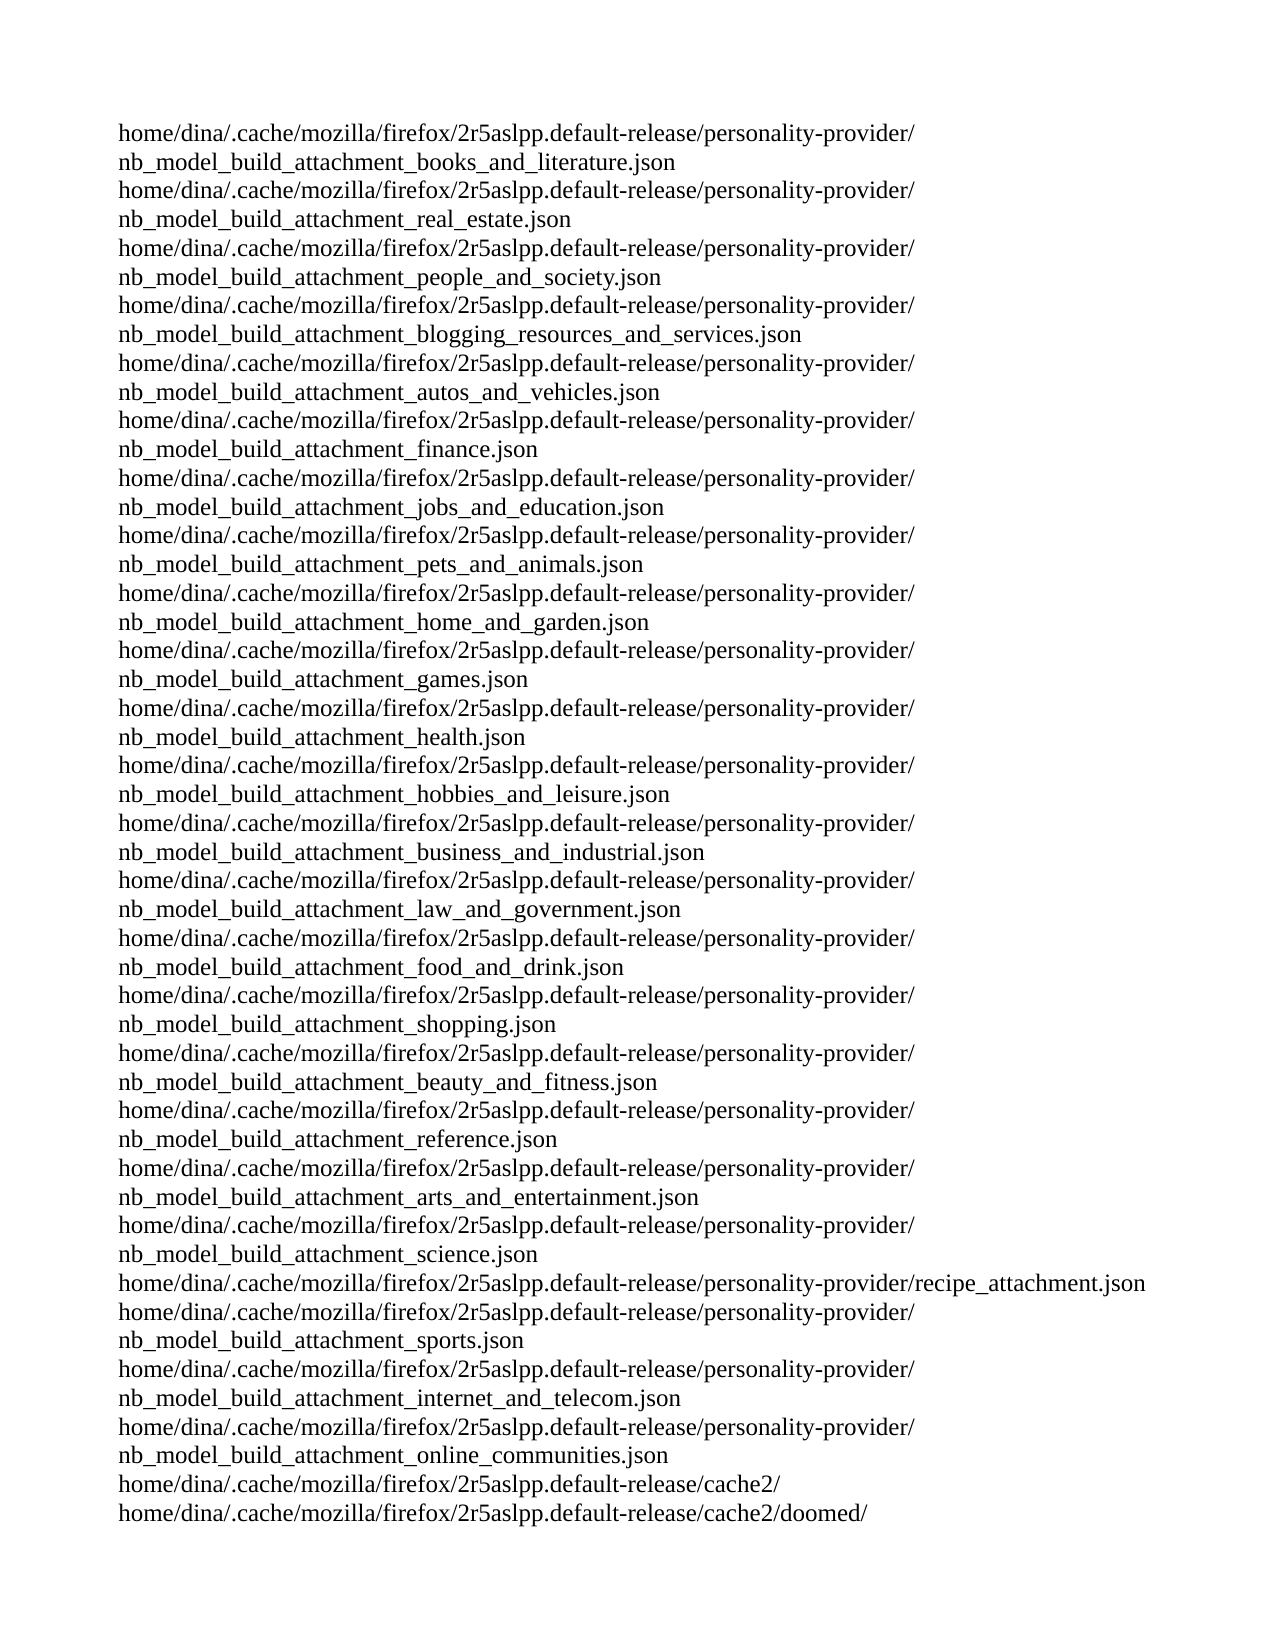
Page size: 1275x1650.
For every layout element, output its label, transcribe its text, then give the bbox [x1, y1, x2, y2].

text home/dina/.cache/mozilla/firefox/2r5aslpp.default-release/cache2/ [118, 1469, 1157, 1498]
text home/dina/.cache/mozilla/firefox/2r5aslpp.default-release/personality-provider/nb_model_build_attachment_food_and_drink.json [118, 923, 1157, 981]
text home/dina/.cache/mozilla/firefox/2r5aslpp.default-release/personality-provider/nb_model_build_attachment_health.json [118, 693, 1157, 751]
text home/dina/.cache/mozilla/firefox/2r5aslpp.default-release/personality-provider/nb_model_build_attachment_reference.json [118, 1096, 1157, 1153]
text home/dina/.cache/mozilla/firefox/2r5aslpp.default-release/personality-provider/nb_model_build_attachment_law_and_government.json [118, 866, 1157, 923]
text home/dina/.cache/mozilla/firefox/2r5aslpp.default-release/personality-provider/recipe_attachment.json [118, 1268, 1157, 1297]
text home/dina/.cache/mozilla/firefox/2r5aslpp.default-release/personality-provider/nb_model_build_attachment_online_communities.json [118, 1412, 1157, 1469]
text home/dina/.cache/mozilla/firefox/2r5aslpp.default-release/personality-provider/nb_model_build_attachment_shopping.json [118, 981, 1157, 1038]
text home/dina/.cache/mozilla/firefox/2r5aslpp.default-release/personality-provider/nb_model_build_attachment_real_estate.json [118, 176, 1157, 233]
text home/dina/.cache/mozilla/firefox/2r5aslpp.default-release/personality-provider/nb_model_build_attachment_beauty_and_fitness.json [118, 1038, 1157, 1096]
text home/dina/.cache/mozilla/firefox/2r5aslpp.default-release/personality-provider/nb_model_build_attachment_sports.json [118, 1297, 1157, 1354]
text home/dina/.cache/mozilla/firefox/2r5aslpp.default-release/personality-provider/nb_model_build_attachment_jobs_and_education.json [118, 463, 1157, 521]
text home/dina/.cache/mozilla/firefox/2r5aslpp.default-release/personality-provider/nb_model_build_attachment_people_and_society.json [118, 233, 1157, 291]
text home/dina/.cache/mozilla/firefox/2r5aslpp.default-release/personality-provider/nb_model_build_attachment_games.json [118, 636, 1157, 693]
text home/dina/.cache/mozilla/firefox/2r5aslpp.default-release/personality-provider/nb_model_build_attachment_business_and_industrial.json [118, 808, 1157, 866]
text home/dina/.cache/mozilla/firefox/2r5aslpp.default-release/cache2/doomed/ [118, 1498, 1157, 1527]
text home/dina/.cache/mozilla/firefox/2r5aslpp.default-release/personality-provider/nb_model_build_attachment_finance.json [118, 406, 1157, 463]
text home/dina/.cache/mozilla/firefox/2r5aslpp.default-release/personality-provider/nb_model_build_attachment_science.json [118, 1211, 1157, 1268]
text home/dina/.cache/mozilla/firefox/2r5aslpp.default-release/personality-provider/nb_model_build_attachment_home_and_garden.json [118, 578, 1157, 636]
text home/dina/.cache/mozilla/firefox/2r5aslpp.default-release/personality-provider/nb_model_build_attachment_autos_and_vehicles.json [118, 348, 1157, 406]
text home/dina/.cache/mozilla/firefox/2r5aslpp.default-release/personality-provider/nb_model_build_attachment_internet_and_telecom.json [118, 1354, 1157, 1412]
text home/dina/.cache/mozilla/firefox/2r5aslpp.default-release/personality-provider/nb_model_build_attachment_pets_and_animals.json [118, 521, 1157, 578]
text home/dina/.cache/mozilla/firefox/2r5aslpp.default-release/personality-provider/nb_model_build_attachment_books_and_literature.json [118, 118, 1157, 176]
text home/dina/.cache/mozilla/firefox/2r5aslpp.default-release/personality-provider/nb_model_build_attachment_blogging_resources_and_services.json [118, 291, 1157, 348]
text home/dina/.cache/mozilla/firefox/2r5aslpp.default-release/personality-provider/nb_model_build_attachment_arts_and_entertainment.json [118, 1153, 1157, 1211]
text home/dina/.cache/mozilla/firefox/2r5aslpp.default-release/personality-provider/nb_model_build_attachment_hobbies_and_leisure.json [118, 751, 1157, 808]
